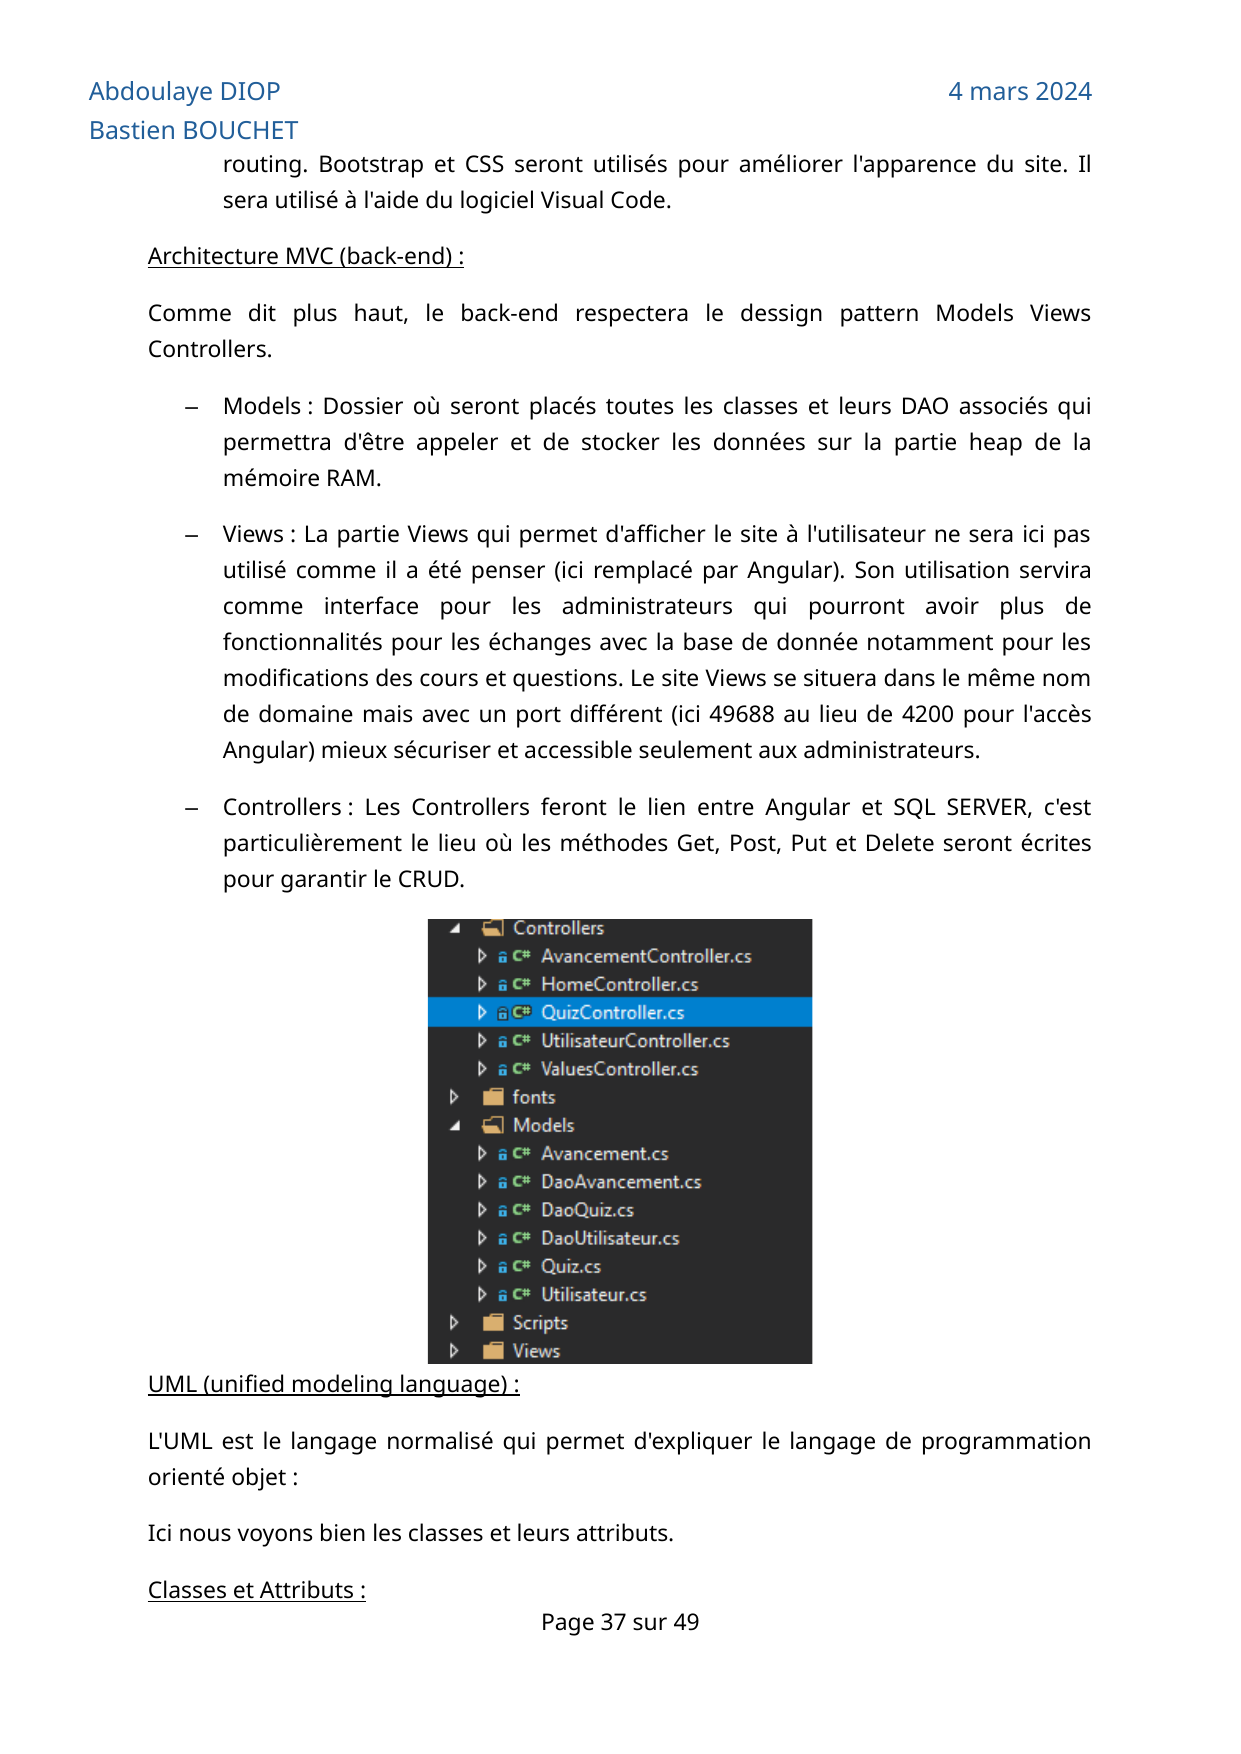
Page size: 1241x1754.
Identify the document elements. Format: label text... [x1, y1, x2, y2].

list routing. Bootstrap et CSS seront utilisés pour améliorer l'apparence du site. Il sera utilisé à l'aide du logiciel Visual Code. [185, 148, 1093, 215]
list Controllers : Les Controllers feront le lien entre Angular et SQL SERVER, c'est particulièrement le lieu où les méthodes Get, Post, Put et Delete seront écrites pour garantir le CRUD. [185, 791, 1093, 894]
text Ici nous voyons bien les classes et leurs attributs. [148, 1517, 1093, 1549]
text UML (unified modeling language) : [148, 919, 1093, 1399]
text Classes et Attributs : [148, 1574, 1093, 1605]
list Views : La partie Views qui permet d'afficher le site à l'utilisateur ne sera ici pas utilisé comme il a été penser (ici remplacé par Angular). Son utilisation servira comme interface pour les administrateurs qui pourront avoir plus de fonctionnalités pour les échanges avec la base de donnée notamment pour les modifications des cours et questions. Le site Views se situera dans le même nom de domaine mais avec un port différent (ici 49688 au lieu de 4200 pour l'accès Angular) mieux sécuriser et accessible seulement aux administrateurs. [185, 518, 1093, 765]
list Models : Dossier où seront placés toutes les classes et leurs DAO associés qui permettra d'être appeler et de stocker les données sur la partie heap de la mémoire RAM. [185, 390, 1093, 493]
text Comme dit plus haut, le back-end respectera le dessign pattern Models Views Controllers. [148, 297, 1093, 364]
text Architecture MVC (back-end) : [148, 240, 1093, 272]
text L'UML est le langage normalisé qui permet d'expliquer le langage de programmation orienté objet : [148, 1425, 1093, 1492]
